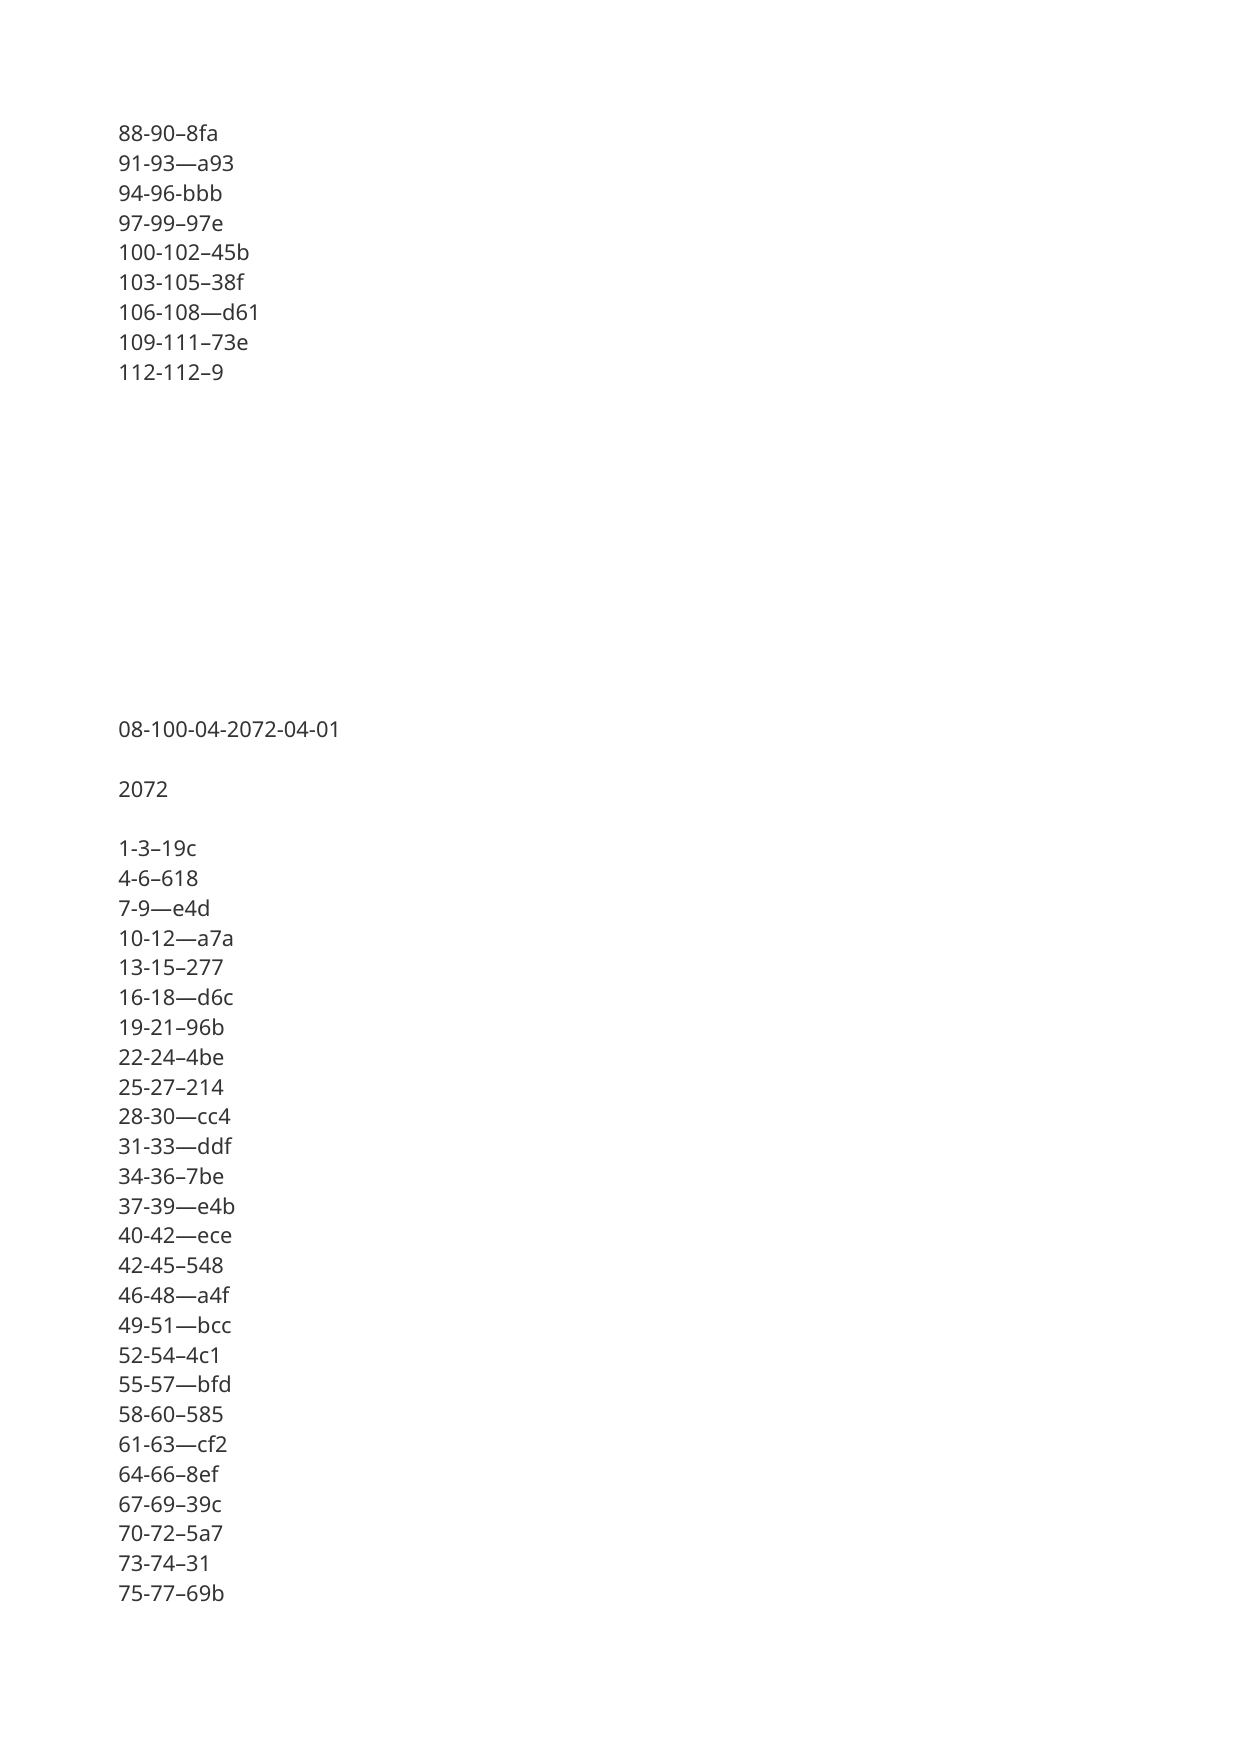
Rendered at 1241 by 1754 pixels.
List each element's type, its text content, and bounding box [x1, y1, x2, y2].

text 109-111–73e [118, 327, 1122, 356]
text 16-18—d6c [118, 982, 1122, 1012]
text 61-63—cf2 [118, 1429, 1122, 1459]
text 103-105–38f [118, 267, 1122, 297]
text 112-112–9 [118, 356, 1122, 386]
text 31-33—ddf [118, 1131, 1122, 1161]
text 100-102–45b [118, 237, 1122, 267]
text 70-72–5a7 [118, 1518, 1122, 1548]
text 67-69–39c [118, 1488, 1122, 1518]
text 37-39—e4b [118, 1191, 1122, 1220]
text 2072 [118, 773, 1122, 803]
text 46-48—a4f [118, 1280, 1122, 1310]
text 73-74–31 [118, 1548, 1122, 1578]
text 7-9—e4d [118, 893, 1122, 922]
text 34-36–7be [118, 1161, 1122, 1191]
text 28-30—cc4 [118, 1101, 1122, 1131]
text 88-90–8fa [118, 118, 1122, 148]
text 91-93—a93 [118, 148, 1122, 178]
text 58-60–585 [118, 1399, 1122, 1429]
text 94-96-bbb [118, 178, 1122, 207]
text 08-100-04-2072-04-01 [118, 714, 1122, 744]
text 55-57—bfd [118, 1369, 1122, 1399]
text 13-15–277 [118, 952, 1122, 982]
text 1-3–19c [118, 833, 1122, 863]
text 97-99–97e [118, 207, 1122, 237]
text 10-12—a7a [118, 922, 1122, 952]
text 19-21–96b [118, 1012, 1122, 1042]
text 75-77–69b [118, 1578, 1122, 1608]
text 25-27–214 [118, 1071, 1122, 1101]
text 64-66–8ef [118, 1459, 1122, 1488]
text 4-6–618 [118, 863, 1122, 893]
text 40-42—ece [118, 1220, 1122, 1250]
text 106-108—d61 [118, 297, 1122, 327]
text 42-45–548 [118, 1250, 1122, 1280]
text 49-51—bcc [118, 1310, 1122, 1339]
text 22-24–4be [118, 1042, 1122, 1071]
text 52-54–4c1 [118, 1339, 1122, 1369]
